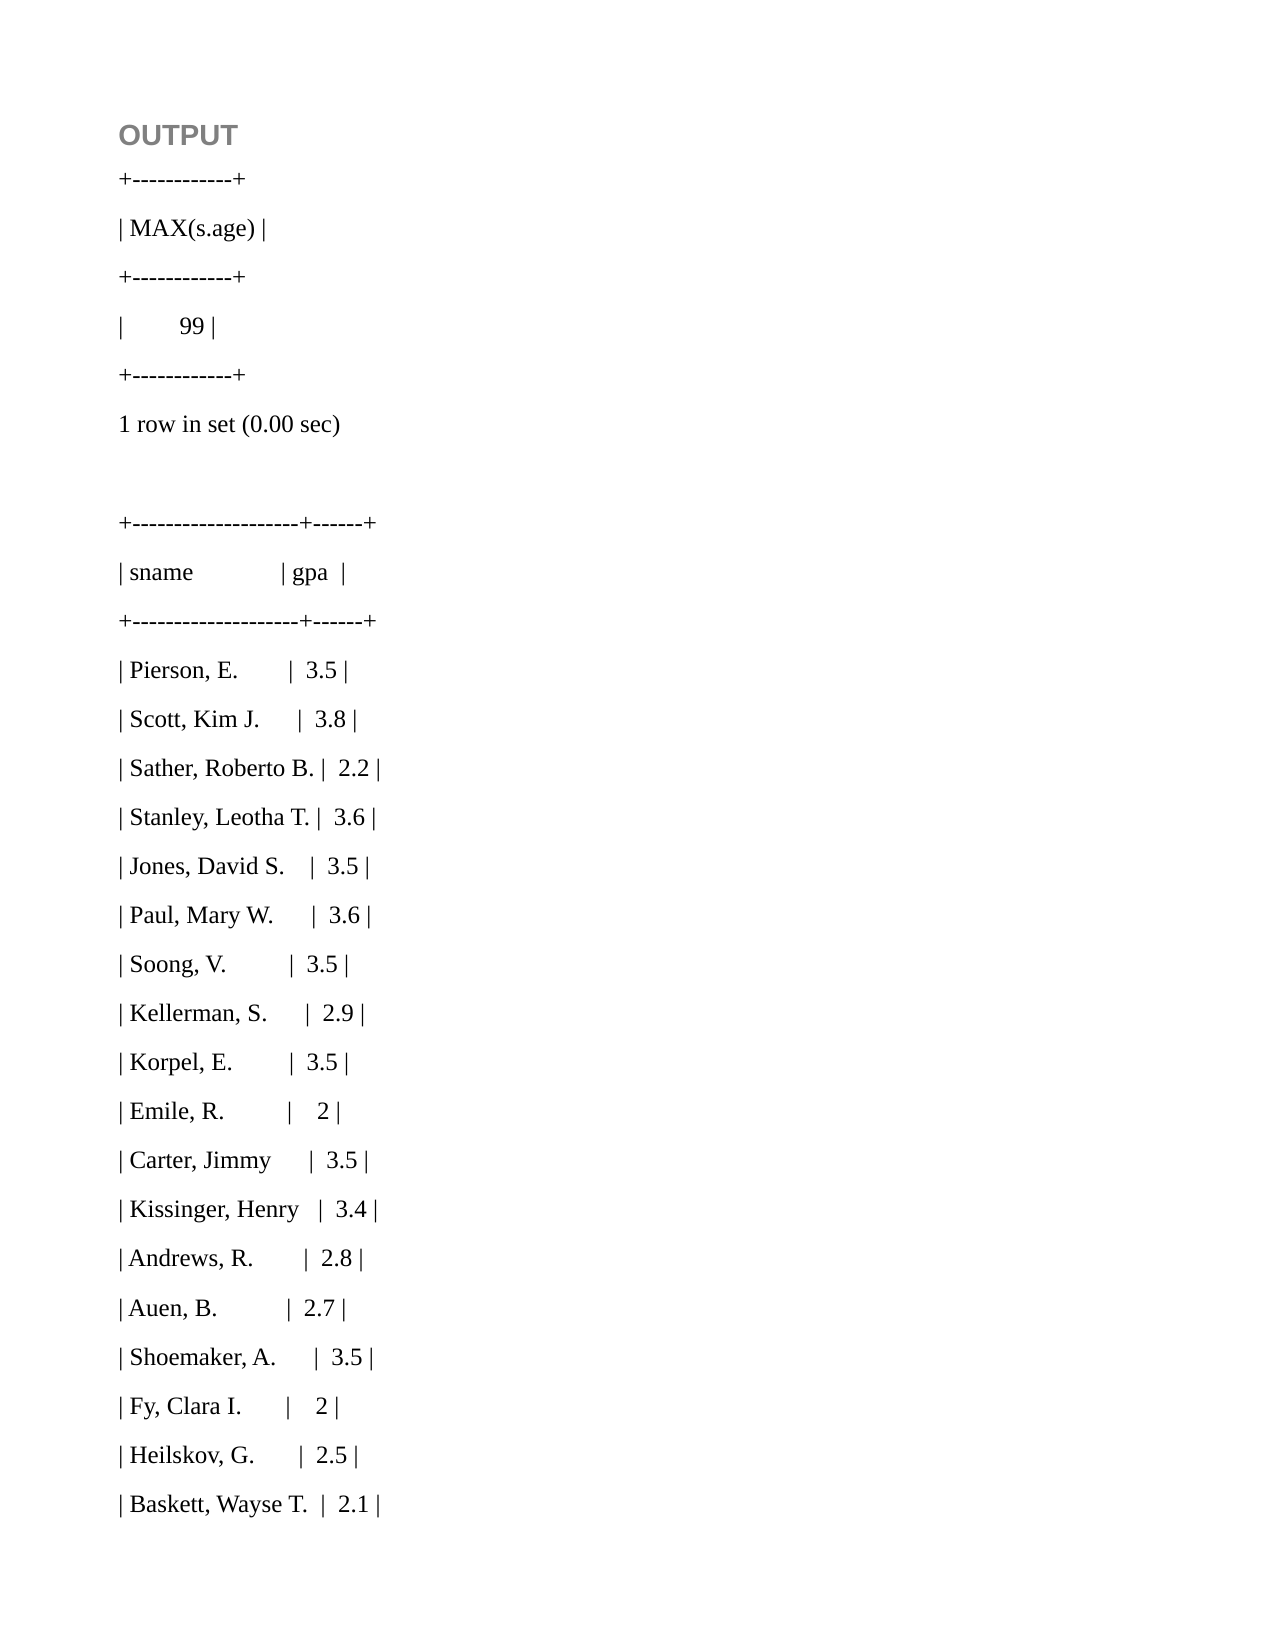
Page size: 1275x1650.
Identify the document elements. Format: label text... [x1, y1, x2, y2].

text | Baskett, Wayse T. | 2.1 | [118, 1489, 1157, 1518]
text +--------------------+------+ [118, 606, 1157, 634]
text | Heilskov, G. | 2.5 | [118, 1440, 1157, 1468]
text | MAX(s.age) | [118, 213, 1157, 242]
text +--------------------+------+ [118, 508, 1157, 536]
text | Kissinger, Henry | 3.4 | [118, 1194, 1157, 1223]
text | Shoemaker, A. | 3.5 | [118, 1342, 1157, 1370]
text +------------+ [118, 262, 1157, 291]
subtitle OUTPUT [118, 118, 1157, 152]
text | Paul, Mary W. | 3.6 | [118, 900, 1157, 929]
text | Auen, B. | 2.7 | [118, 1293, 1157, 1321]
text | Stanley, Leotha T. | 3.6 | [118, 802, 1157, 831]
text | Korpel, E. | 3.5 | [118, 1047, 1157, 1076]
text | Emile, R. | 2 | [118, 1096, 1157, 1125]
text | Jones, David S. | 3.5 | [118, 851, 1157, 880]
text | sname | gpa | [118, 557, 1157, 585]
text | Fy, Clara I. | 2 | [118, 1391, 1157, 1419]
text | 99 | [118, 311, 1157, 340]
text +------------+ [118, 164, 1157, 193]
text | Andrews, R. | 2.8 | [118, 1243, 1157, 1272]
text | Pierson, E. | 3.5 | [118, 655, 1157, 683]
text | Carter, Jimmy | 3.5 | [118, 1145, 1157, 1174]
text | Soong, V. | 3.5 | [118, 949, 1157, 978]
text 1 row in set (0.00 sec) [118, 409, 1157, 438]
text | Sather, Roberto B. | 2.2 | [118, 753, 1157, 782]
text +------------+ [118, 360, 1157, 389]
text | Kellerman, S. | 2.9 | [118, 998, 1157, 1027]
text | Scott, Kim J. | 3.8 | [118, 704, 1157, 733]
